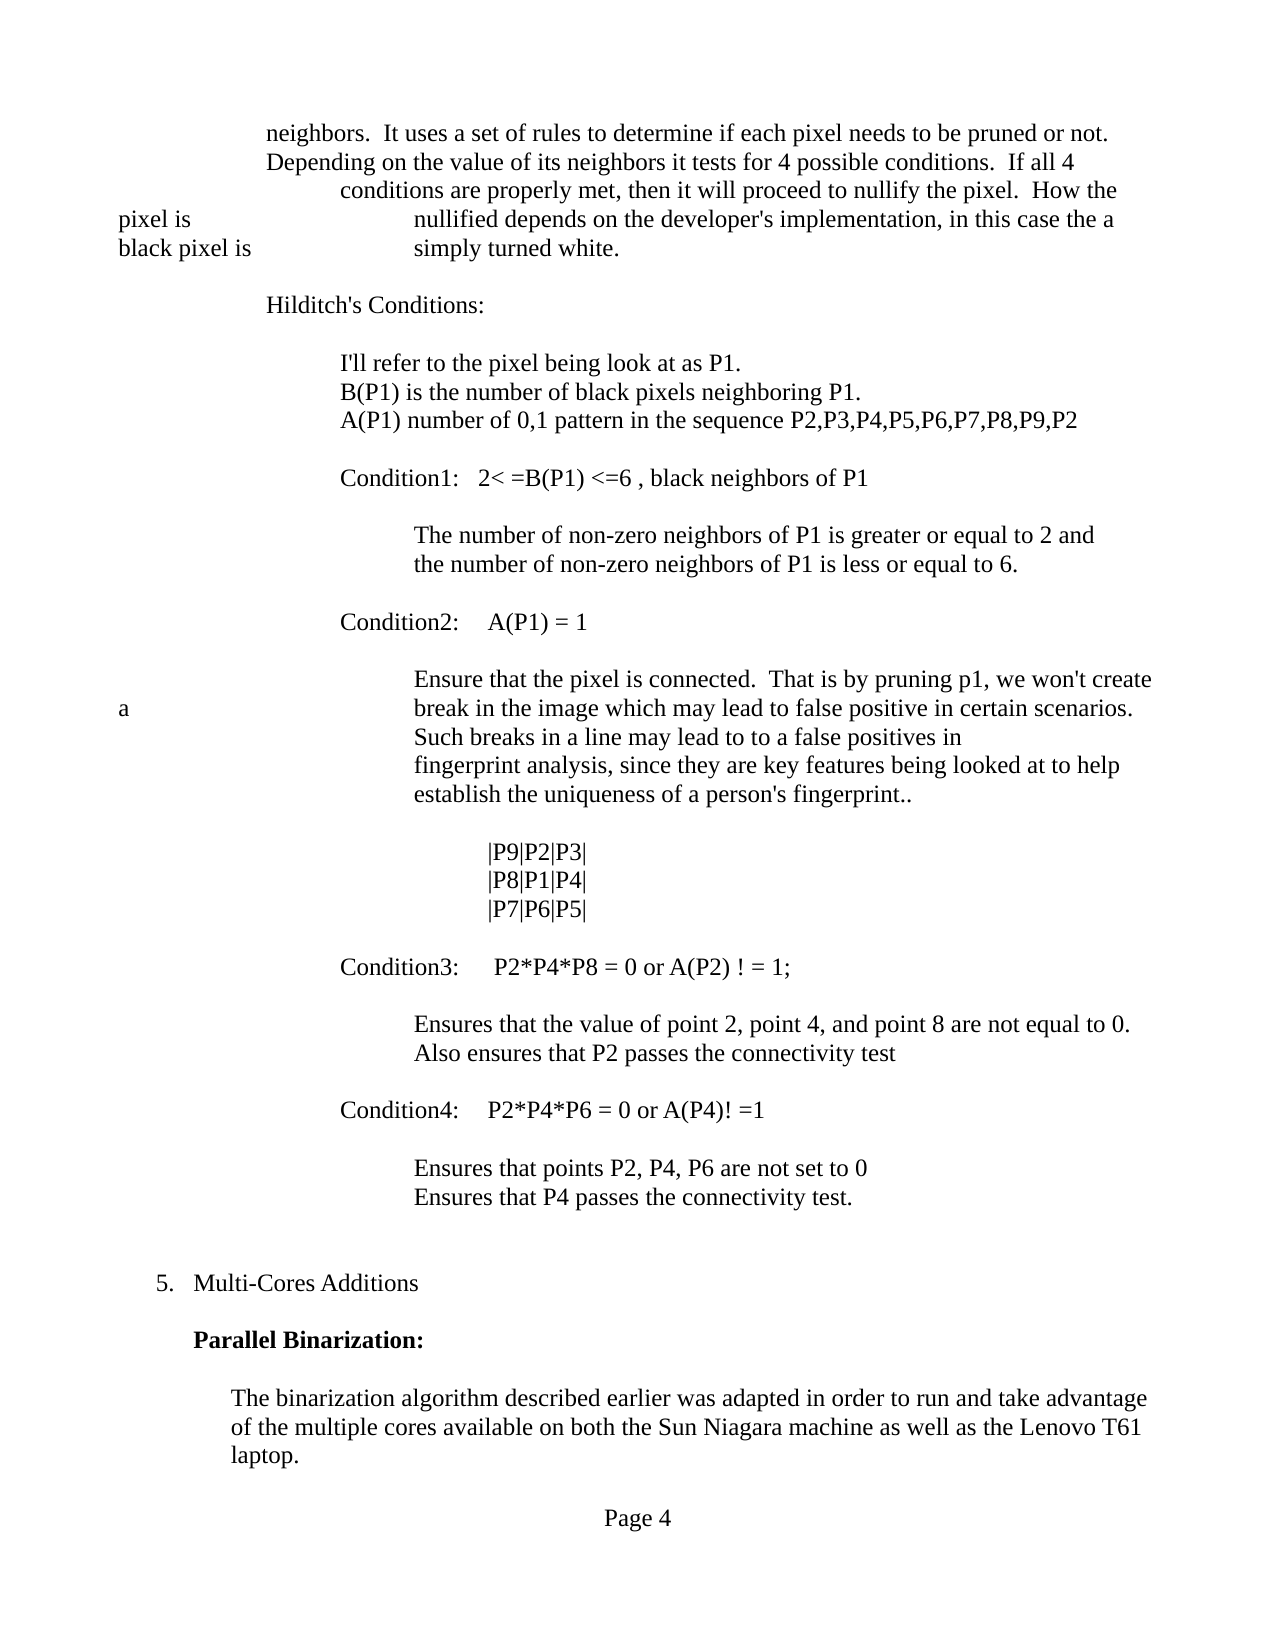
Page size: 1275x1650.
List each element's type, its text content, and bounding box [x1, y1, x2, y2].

text The number of non-zero neighbors of P1 is greater or equal to 2 and [118, 521, 1157, 549]
list The binarization algorithm described earlier was adapted in order to run and take advantage of the multiple cores available on both the Sun Niagara machine as well as the Lenovo T61 laptop. [193, 1383, 1157, 1469]
text I'll refer to the pixel being look at as P1. [118, 348, 1157, 377]
text A(P1) number of 0,1 pattern in the sequence P2,P3,P4,P5,P6,P7,P8,P9,P2 [118, 406, 1157, 434]
text Ensures that P4 passes the connectivity test. [118, 1182, 1157, 1211]
text neighbors. It uses a set of rules to determine if each pixel needs to be pruned or not. Depending on the value of its neighbors it tests for 4 possible conditions. If all 4 conditions are properly met, then it will proceed to nullify the pixel. How the pixel is nullified depends on the developer's implementation, in this case the a black pixel is simply turned white. [118, 118, 1157, 262]
text |P9|P2|P3| [118, 837, 1157, 866]
text B(P1) is the number of black pixels neighboring P1. [118, 377, 1157, 406]
text Ensure that the pixel is connected. That is by pruning p1, we won't create a break in the image which may lead to false positive in certain scenarios. Such breaks in a line may lead to to a false positives in fingerprint analysis, since they are key features being looked at to help establish the uniqueness of a person's fingerprint.. [118, 664, 1157, 808]
list Multi-Cores Additions [156, 1268, 1157, 1297]
text Condition3: P2*P4*P8 = 0 or A(P2) ! = 1; [118, 952, 1157, 981]
text Condition1: 2< =B(P1) <=6 , black neighbors of P1 [118, 463, 1157, 492]
text Condition4: P2*P4*P6 = 0 or A(P4)! =1 [118, 1096, 1157, 1124]
text Also ensures that P2 passes the connectivity test [118, 1038, 1157, 1067]
text |P7|P6|P5| [118, 894, 1157, 923]
text |P8|P1|P4| [118, 866, 1157, 894]
text Condition2: A(P1) = 1 [118, 607, 1157, 636]
list Parallel Binarization: [156, 1326, 1157, 1354]
text Ensures that the value of point 2, point 4, and point 8 are not equal to 0. [118, 1009, 1157, 1038]
text Ensures that points P2, P4, P6 are not set to 0 [118, 1153, 1157, 1182]
text Hilditch's Conditions: [118, 291, 1157, 319]
text the number of non-zero neighbors of P1 is less or equal to 6. [118, 549, 1157, 578]
